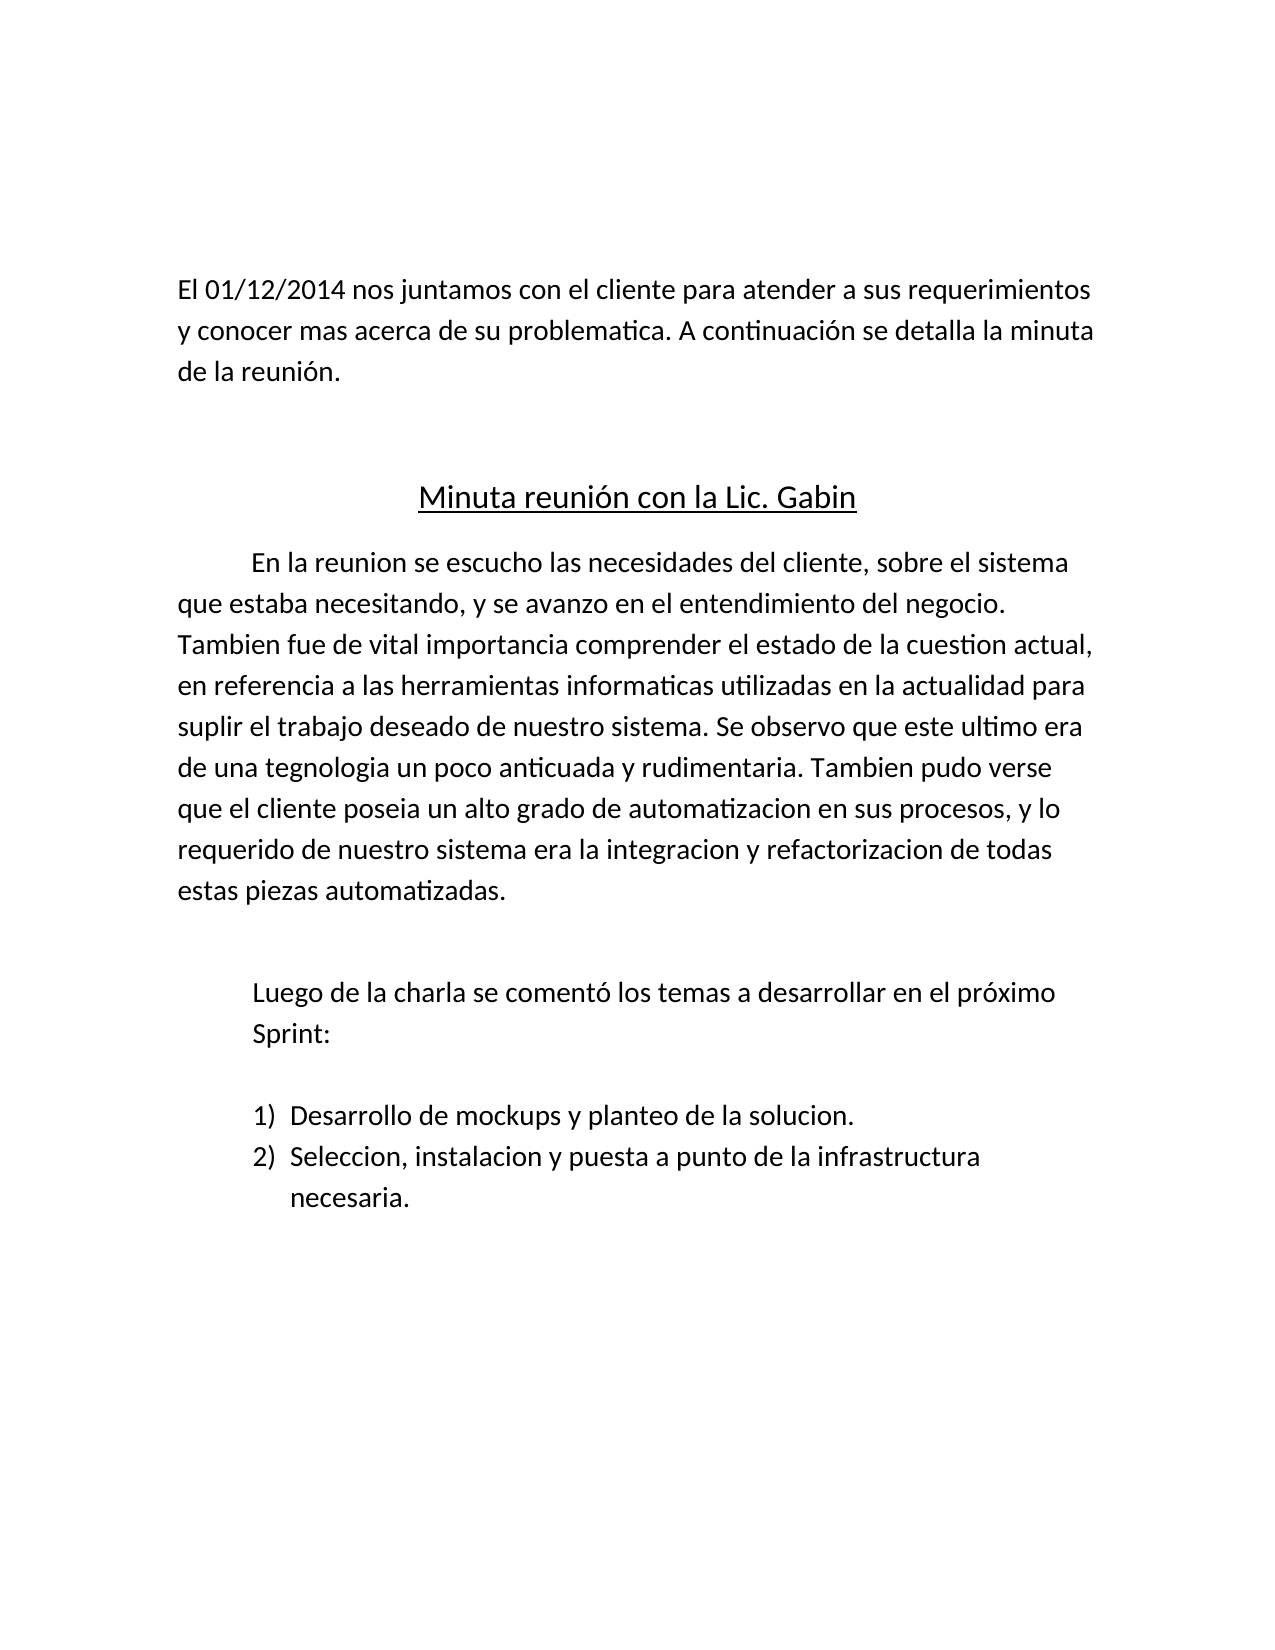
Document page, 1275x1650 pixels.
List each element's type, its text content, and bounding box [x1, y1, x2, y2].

list Desarrollo de mockups y planteo de la solucion. [252, 1097, 1098, 1133]
text En la reunion se escucho las necesidades del cliente, sobre el sistema que estaba necesitando, y se avanzo en el entendimiento del negocio. Tambien fue de vital importancia comprender el estado de la cuestion actual, en referencia a las herramientas informaticas utilizadas en la actualidad para suplir el trabajo deseado de nuestro sistema. Se observo que este ultimo era de una tegnologia un poco anticuada y rudimentaria. Tambien pudo verse que el cliente poseia un alto grado de automatizacion en sus procesos, y lo requerido de nuestro sistema era la integracion y refactorizacion de todas estas piezas automatizadas. [177, 544, 1098, 907]
list Seleccion, instalacion y puesta a punto de la infrastructura necesaria. [252, 1138, 1098, 1215]
list Luego de la charla se comentó los temas a desarrollar en el próximo Sprint: [252, 974, 1098, 1051]
text El 01/12/2014 nos juntamos con el cliente para atender a sus requerimientos y conocer mas acerca de su problematica. A continuación se detalla la minuta de la reunión. [177, 271, 1098, 389]
text Minuta reunión con la Lic. Gabin [177, 477, 1098, 517]
